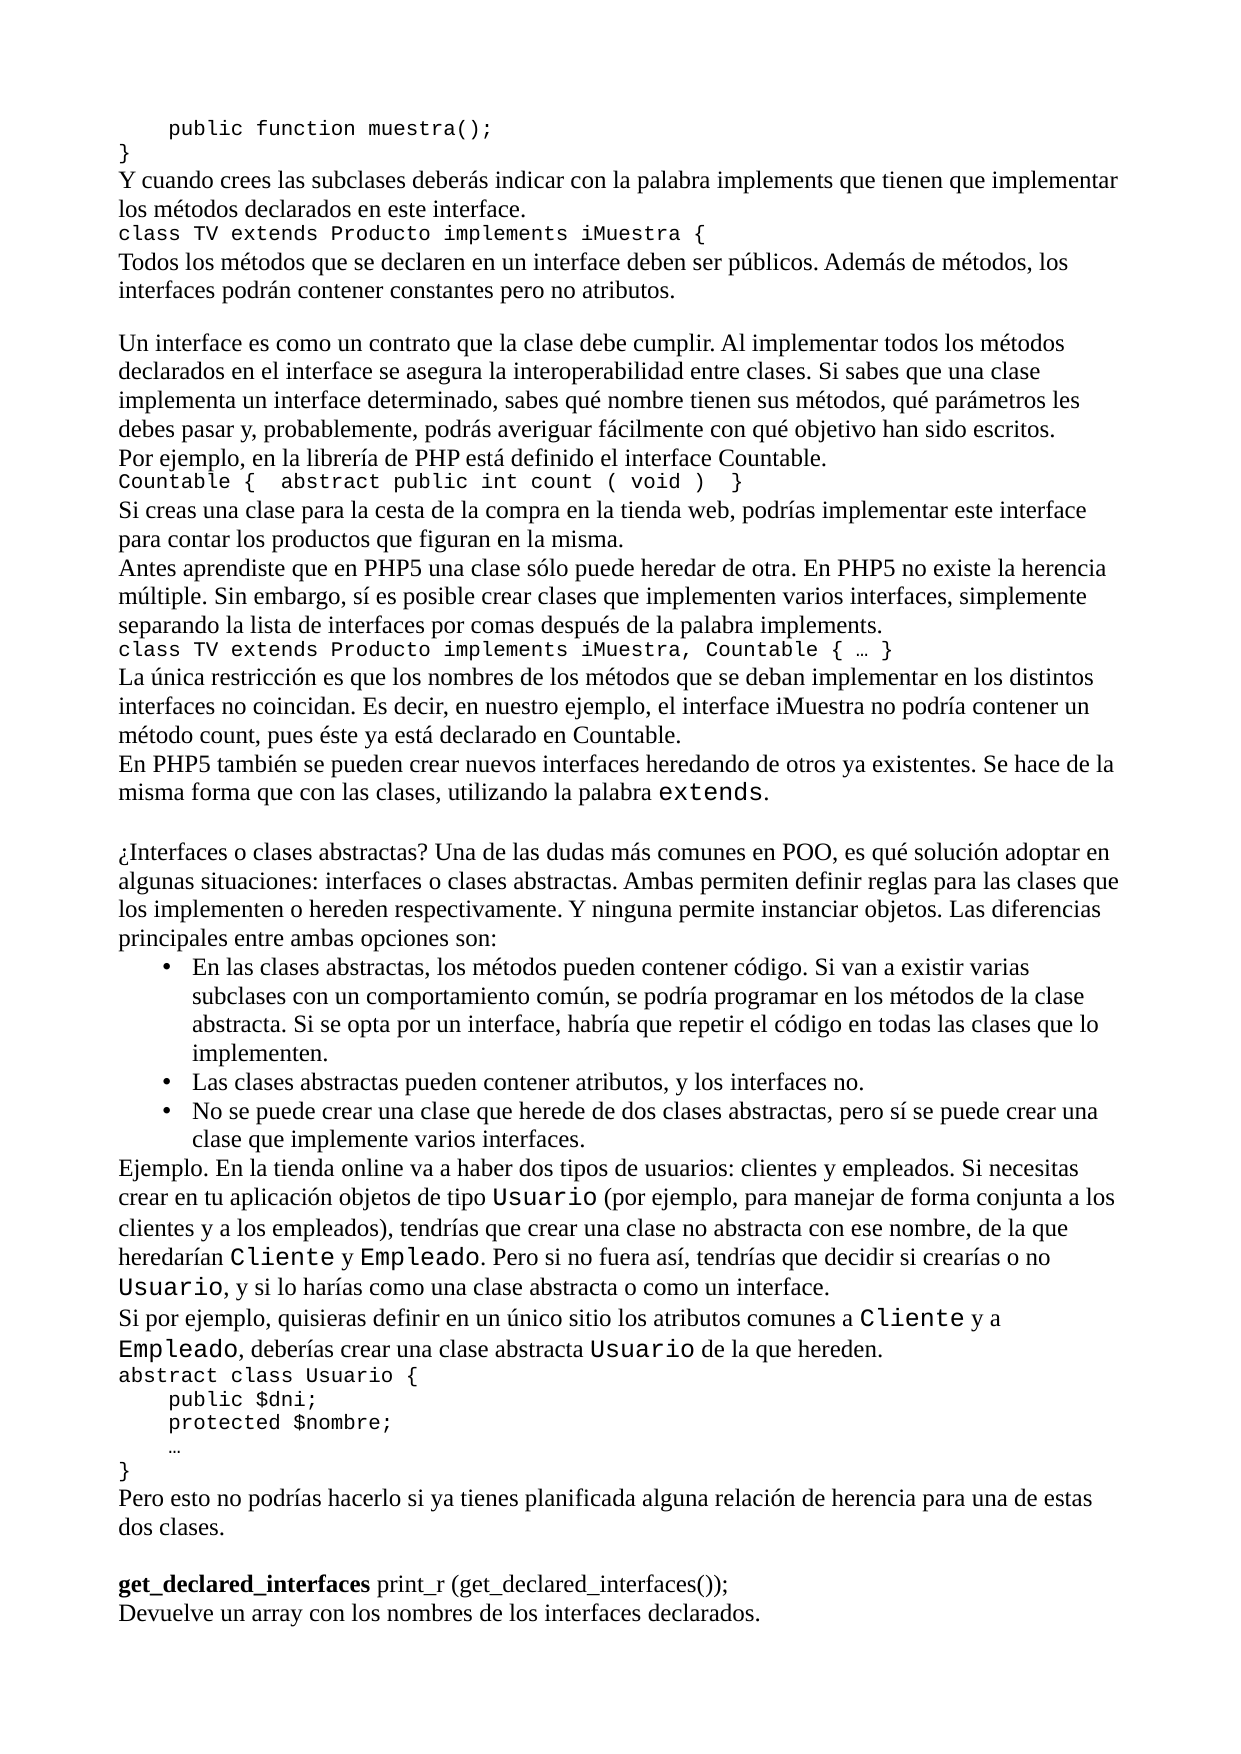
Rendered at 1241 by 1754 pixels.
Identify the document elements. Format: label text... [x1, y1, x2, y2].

text Si por ejemplo, quisieras definir en un único sitio los atributos comunes a Cliente y a Empleado, deberías crear una clase abstracta Usuario de la que hereden. [118, 1303, 1122, 1365]
text class TV extends Producto implements iMuestra, Countable { … } [118, 639, 1122, 662]
text Devuelve un array con los nombres de los interfaces declarados. [118, 1598, 1122, 1627]
list Las clases abstractas pueden contener atributos, y los interfaces no. [162, 1067, 1122, 1096]
text Y cuando crees las subclases deberás indicar con la palabra implements que tienen que implementar los métodos declarados en este interface. [118, 165, 1122, 223]
text Un interface es como un contrato que la clase debe cumplir. Al implementar todos los métodos declarados en el interface se asegura la interoperabilidad entre clases. Si sabes que una clase implementa un interface determinado, sabes qué nombre tienen sus métodos, qué parámetros les debes pasar y, probablemente, podrás averiguar fácilmente con qué objetivo han sido escritos. [118, 328, 1122, 443]
text abstract class Usuario { [118, 1365, 1122, 1389]
list En las clases abstractas, los métodos pueden contener código. Si van a existir varias subclases con un comportamiento común, se podría programar en los métodos de la clase abstracta. Si se opta por un interface, habría que repetir el código en todas las clases que lo implementen. [162, 952, 1122, 1067]
text } [118, 142, 1122, 165]
text En PHP5 también se pueden crear nuevos interfaces heredando de otros ya existentes. Se hace de la misma forma que con las clases, utilizando la palabra extends. [118, 749, 1122, 808]
list No se puede crear una clase que herede de dos clases abstractas, pero sí se puede crear una clase que implemente varios interfaces. [162, 1096, 1122, 1153]
text Ejemplo. En la tienda online va a haber dos tipos de usuarios: clientes y empleados. Si necesitas crear en tu aplicación objetos de tipo Usuario (por ejemplo, para manejar de forma conjunta a los clientes y a los empleados), tendrías que crear una clase no abstracta con ese nombre, de la que heredarían Cliente y Empleado. Pero si no fuera así, tendrías que decidir si crearías o no Usuario, y si lo harías como una clase abstracta o como un interface. [118, 1153, 1122, 1303]
text … [118, 1436, 1122, 1459]
text } [118, 1459, 1122, 1483]
text protected $nombre; [118, 1412, 1122, 1436]
text ¿Interfaces o clases abstractas? Una de las dudas más comunes en POO, es qué solución adoptar en algunas situaciones: interfaces o clases abstractas. Ambas permiten definir reglas para las clases que los implementen o hereden respectivamente. Y ninguna permite instanciar objetos. Las diferencias principales entre ambas opciones son: [118, 837, 1122, 952]
text La única restricción es que los nombres de los métodos que se deban implementar en los distintos interfaces no coincidan. Es decir, en nuestro ejemplo, el interface iMuestra no podría contener un método count, pues éste ya está declarado en Countable. [118, 662, 1122, 749]
text Si creas una clase para la cesta de la compra en la tienda web, podrías implementar este interface para contar los productos que figuran en la misma. [118, 495, 1122, 553]
text class TV extends Producto implements iMuestra { [118, 223, 1122, 247]
text get_declared_interfaces print_r (get_declared_interfaces()); [118, 1569, 1122, 1598]
text Countable { abstract public int count ( void ) } [118, 471, 1122, 495]
text public $dni; [118, 1389, 1122, 1412]
text Todos los métodos que se declaren en un interface deben ser públicos. Además de métodos, los interfaces podrán contener constantes pero no atributos. [118, 247, 1122, 304]
text Antes aprendiste que en PHP5 una clase sólo puede heredar de otra. En PHP5 no existe la herencia múltiple. Sin embargo, sí es posible crear clases que implementen varios interfaces, simplemente separando la lista de interfaces por comas después de la palabra implements. [118, 553, 1122, 639]
text public function muestra(); [118, 118, 1122, 142]
text Por ejemplo, en la librería de PHP está definido el interface Countable. [118, 443, 1122, 471]
text Pero esto no podrías hacerlo si ya tienes planificada alguna relación de herencia para una de estas dos clases. [118, 1483, 1122, 1541]
